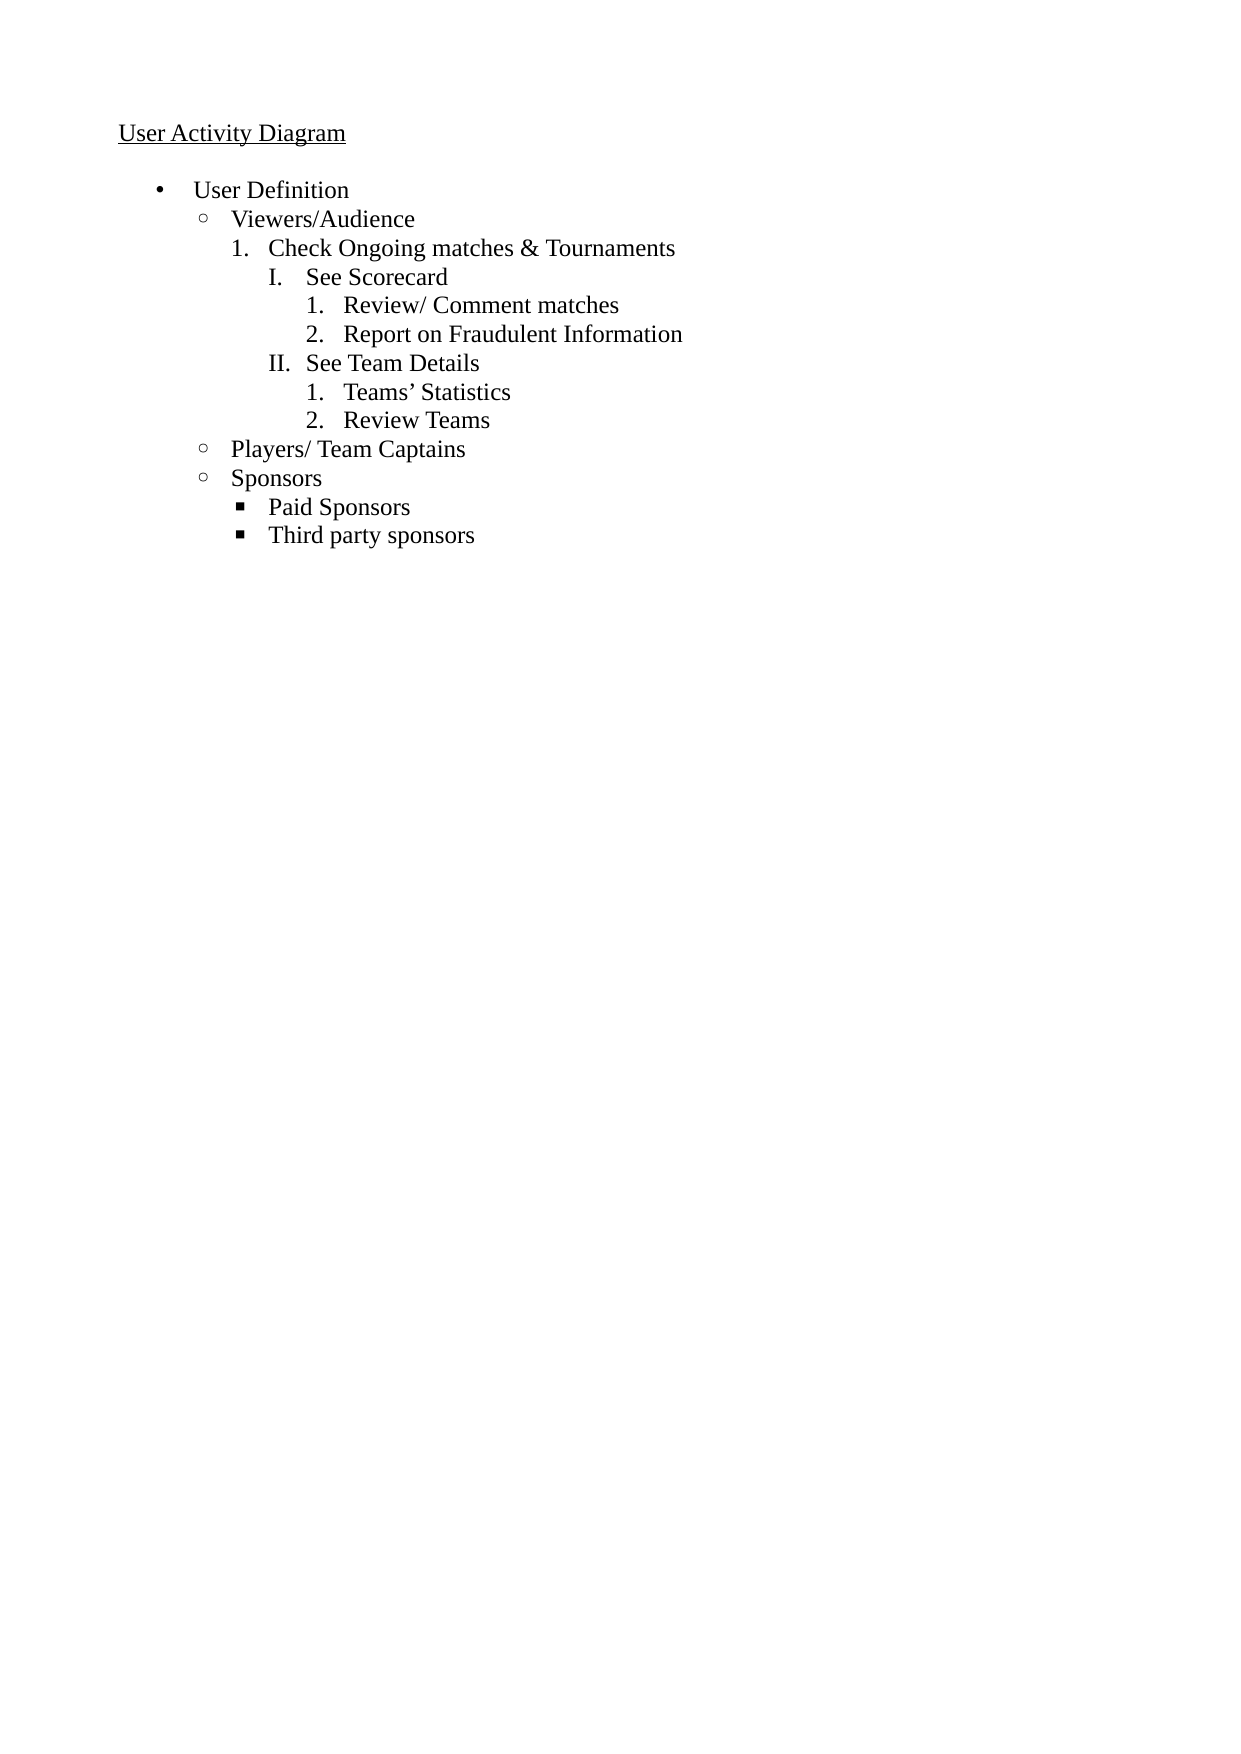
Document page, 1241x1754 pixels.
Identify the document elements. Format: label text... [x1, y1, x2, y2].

list See Scorecard [268, 262, 1122, 291]
list Viewers/Audience [193, 204, 1122, 233]
list Third party sponsors [231, 521, 1122, 549]
list See Team Details [268, 348, 1122, 377]
list Review Teams [306, 406, 1122, 434]
text User Activity Diagram [118, 118, 1122, 147]
list Players/ Team Captains [193, 434, 1122, 463]
list Sponsors [193, 463, 1122, 492]
list Review/ Comment matches [306, 291, 1122, 319]
list User Definition [156, 176, 1122, 204]
list Teams’ Statistics [306, 377, 1122, 406]
list Check Ongoing matches & Tournaments [231, 233, 1122, 262]
list Report on Fraudulent Information [306, 319, 1122, 348]
list Paid Sponsors [231, 492, 1122, 521]
